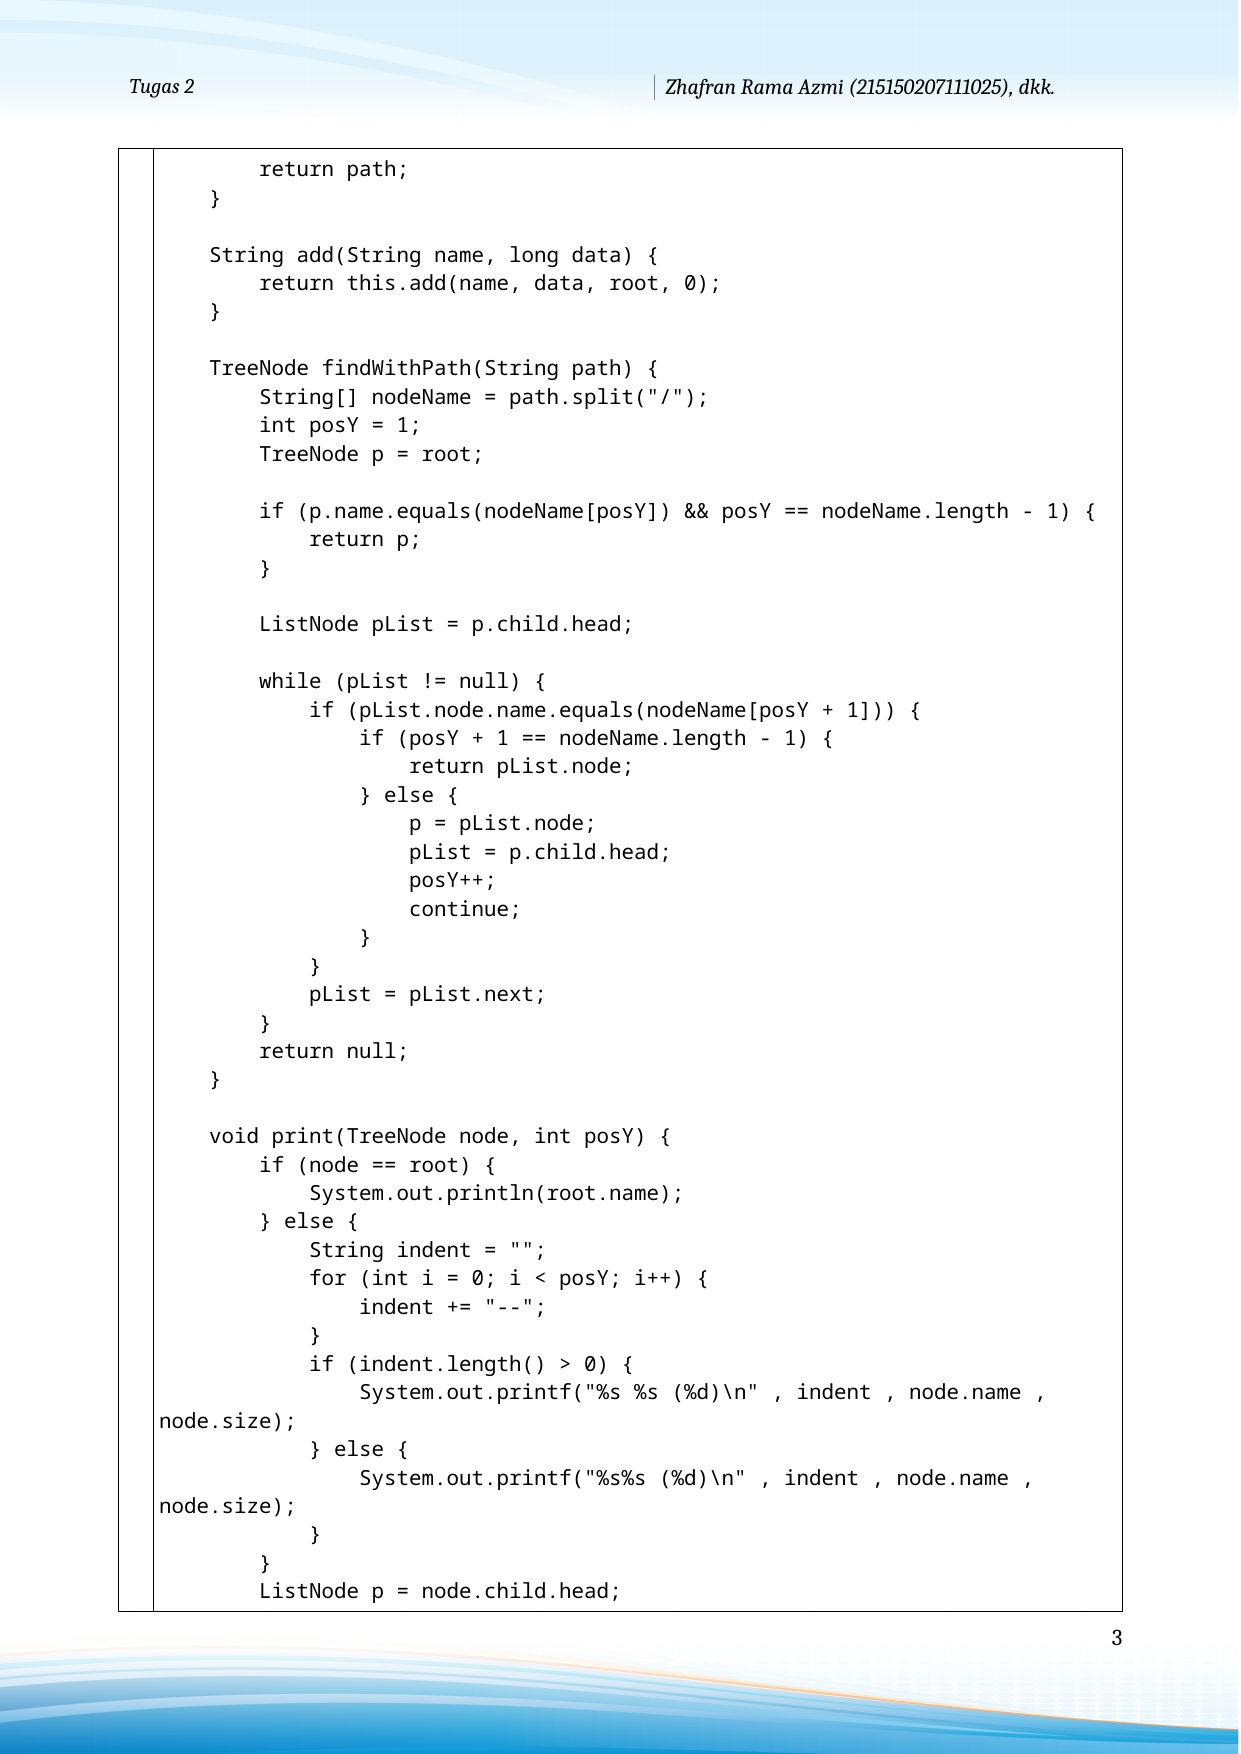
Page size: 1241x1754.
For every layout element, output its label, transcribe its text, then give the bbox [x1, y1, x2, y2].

table_header return path; } String add(String name, long data) { return this.add(name, data, root, 0); } TreeNode findWithPath(String path) { String[] nodeName = path.split("/"); int posY = 1; TreeNode p = root; if (p.name.equals(nodeName[posY]) && posY == nodeName.length - 1) { return p; } ListNode pList = p.child.head; while (pList != null) { if (pList.node.name.equals(nodeName[posY + 1])) { if (posY + 1 == nodeName.length - 1) { return pList.node; } else { p = pList.node; pList = p.child.head; posY++; continue; } } pList = pList.next; } return null; } void print(TreeNode node, int posY) { if (node == root) { System.out.println(root.name); } else { String indent = ""; for (int i = 0; i < posY; i++) { indent += "--"; } if (indent.length() > 0) { System.out.printf("%s %s (%d)\n" , indent , node.name , node.size); } else { System.out.printf("%s%s (%d)\n" , indent , node.name , node.size); } } ListNode p = node.child.head; [154, 149, 1122, 1611]
picture [0, 1605, 1239, 1754]
table_header [119, 149, 153, 1611]
picture [0, 0, 1239, 147]
